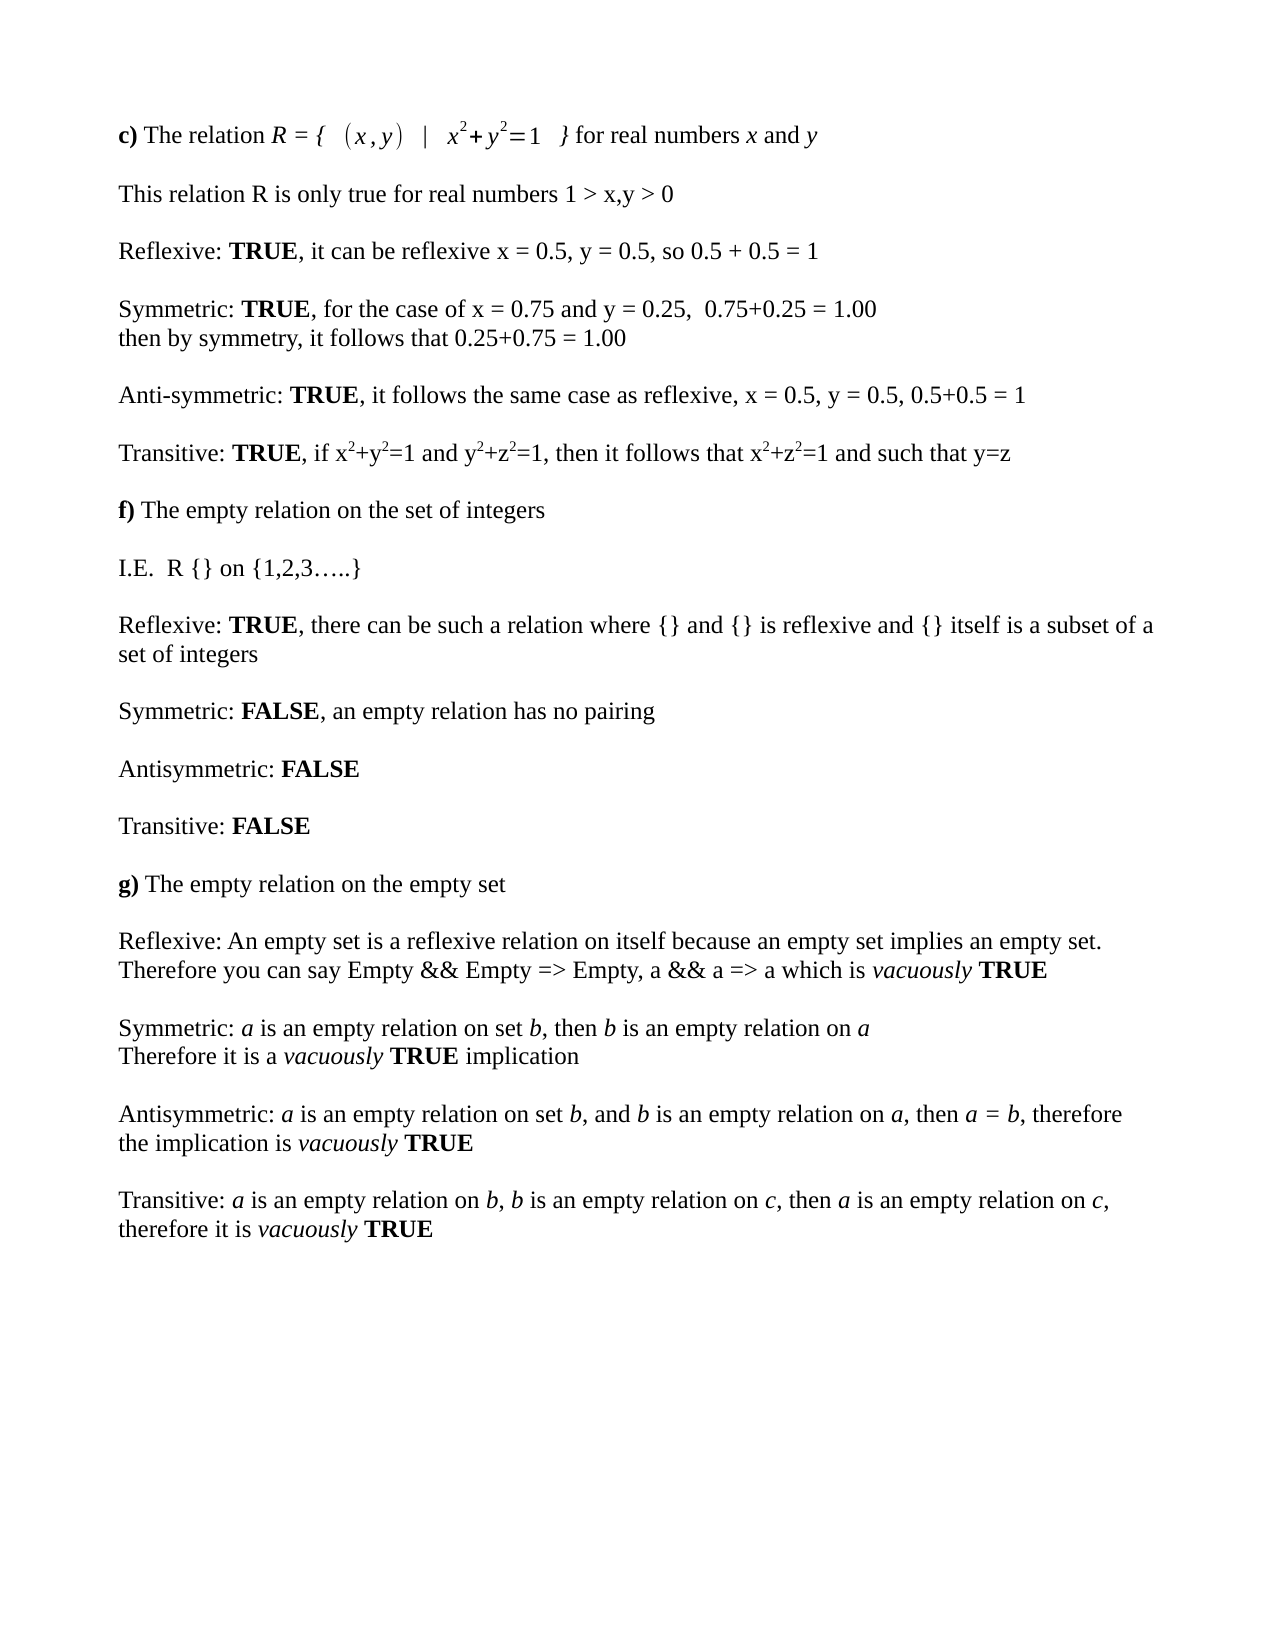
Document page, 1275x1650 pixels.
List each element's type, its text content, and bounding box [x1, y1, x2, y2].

text Therefore you can say Empty && Empty => Empty, a && a => a which is vacuously TRUE [118, 955, 1157, 984]
text Symmetric: a is an empty relation on set b, then b is an empty relation on a [118, 1013, 1157, 1041]
text Therefore it is a vacuously TRUE implication [118, 1041, 1157, 1070]
text Transitive: TRUE, if x2+y2=1 and y2+z2=1, then it follows that x2+z2=1 and such that y=z [118, 438, 1157, 466]
text Antisymmetric: a is an empty relation on set b, and b is an empty relation on a, then a = b, therefore the implication is vacuously TRUE [118, 1099, 1157, 1156]
text f) The empty relation on the set of integers [118, 495, 1157, 524]
text Anti-symmetric: TRUE, it follows the same case as reflexive, x = 0.5, y = 0.5, 0.5+0.5 = 1 [118, 380, 1157, 409]
text Symmetric: FALSE, an empty relation has no pairing [118, 696, 1157, 725]
text Transitive: FALSE [118, 811, 1157, 840]
text c) The relation R = {|} for real numbers x and y [118, 118, 1157, 150]
text This relation R is only true for real numbers 1 > x,y > 0 [118, 179, 1157, 208]
text g) The empty relation on the empty set [118, 869, 1157, 898]
text I.E. R {} on {1,2,3…..} [118, 553, 1157, 581]
text Symmetric: TRUE, for the case of x = 0.75 and y = 0.25, 0.75+0.25 = 1.00 [118, 294, 1157, 323]
text Antisymmetric: FALSE [118, 754, 1157, 783]
text Reflexive: TRUE, there can be such a relation where {} and {} is reflexive and {} itself is a subset of a set of integers [118, 610, 1157, 668]
text Reflexive: TRUE, it can be reflexive x = 0.5, y = 0.5, so 0.5 + 0.5 = 1 [118, 236, 1157, 265]
text then by symmetry, it follows that 0.25+0.75 = 1.00 [118, 323, 1157, 351]
text Transitive: a is an empty relation on b, b is an empty relation on c, then a is an empty relation on c, therefore it is vacuously TRUE [118, 1185, 1157, 1243]
text Reflexive: An empty set is a reflexive relation on itself because an empty set implies an empty set. [118, 926, 1157, 955]
